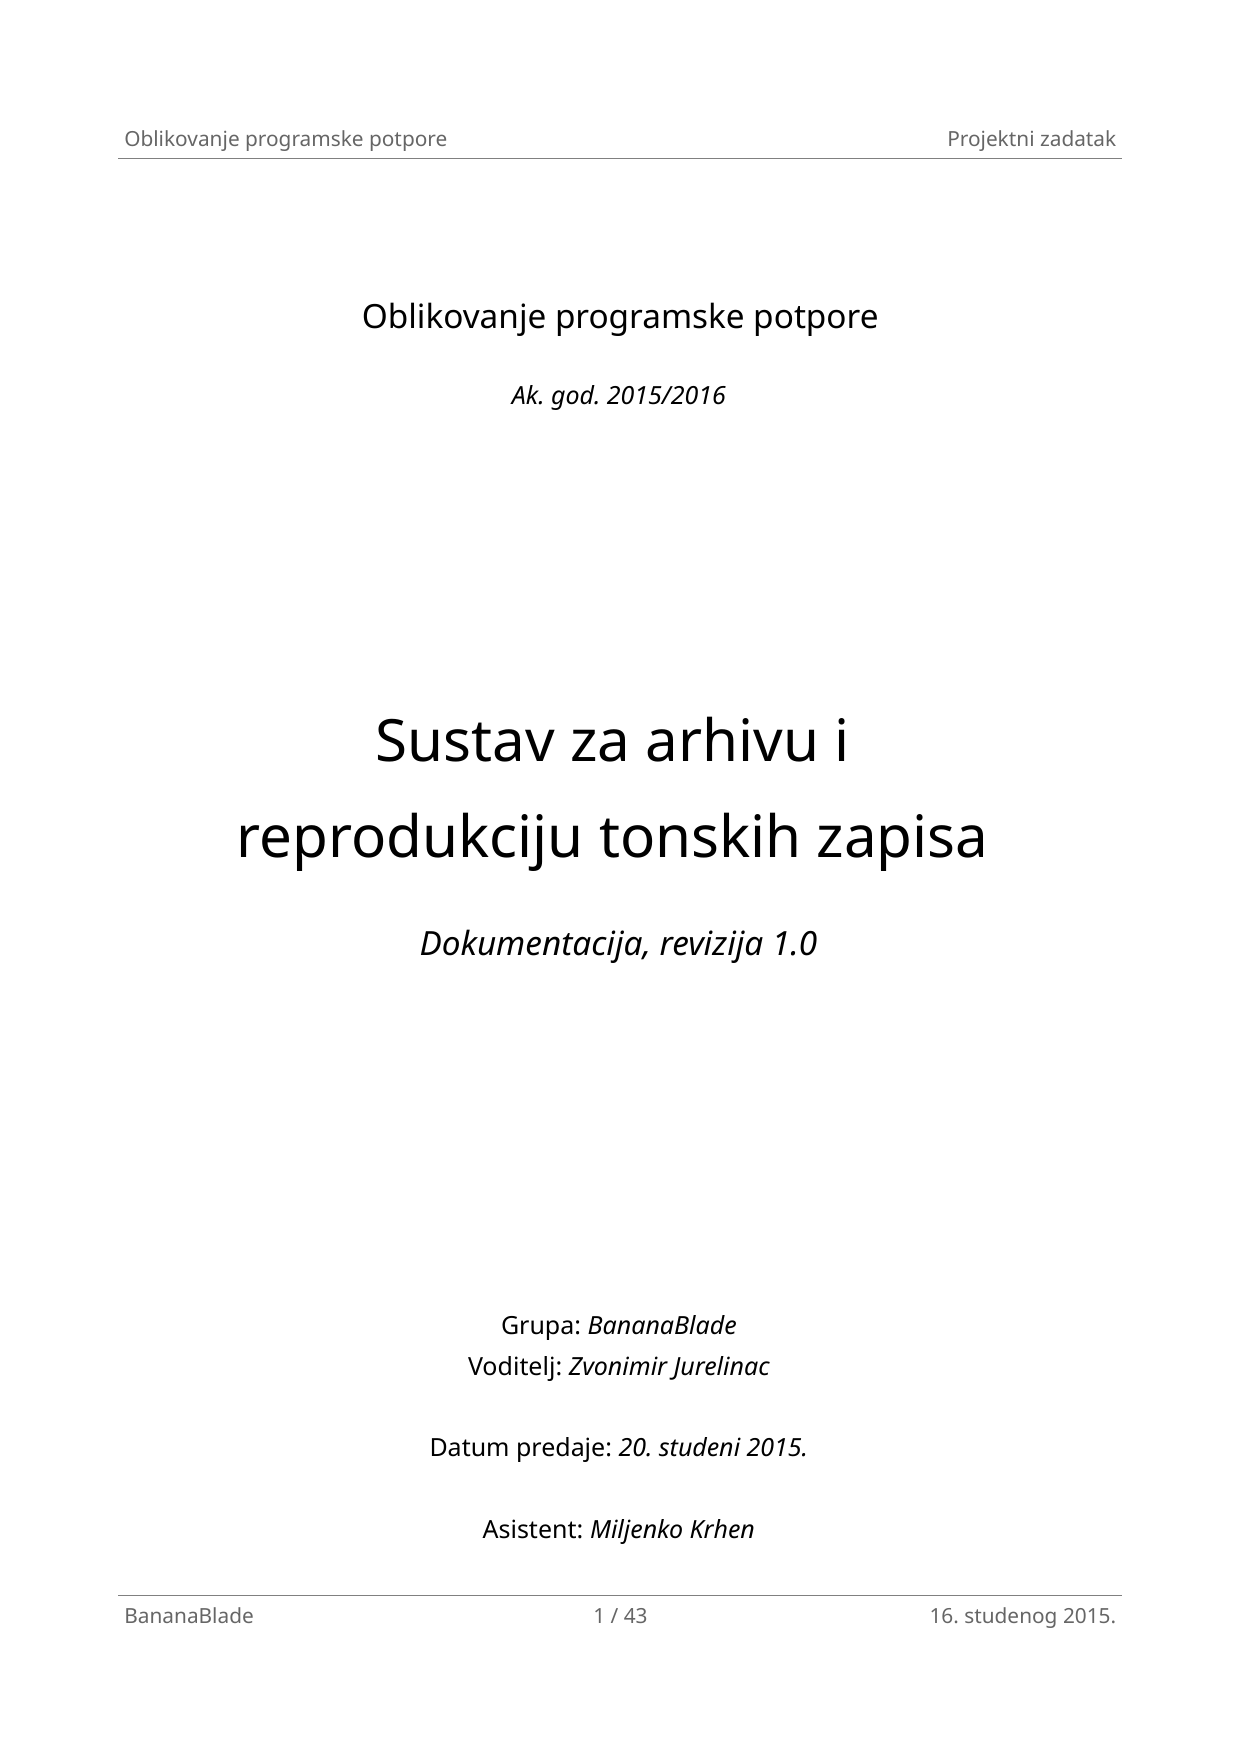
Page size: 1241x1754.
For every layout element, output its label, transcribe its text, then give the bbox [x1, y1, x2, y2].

text Dokumentacija, revizija 1.0 [118, 919, 1122, 965]
text Grupa: BananaBlade Voditelj: Zvonimir Jurelinac Datum predaje: 20. studeni 2015. Asistent: Miljenko Krhen [118, 1185, 1122, 1546]
text Sustav za arhivu i reprodukciju tonskih zapisa [118, 699, 1122, 874]
text Oblikovanje programske potpore [118, 293, 1122, 339]
text Ak. god. 2015/2016 [118, 377, 1122, 411]
